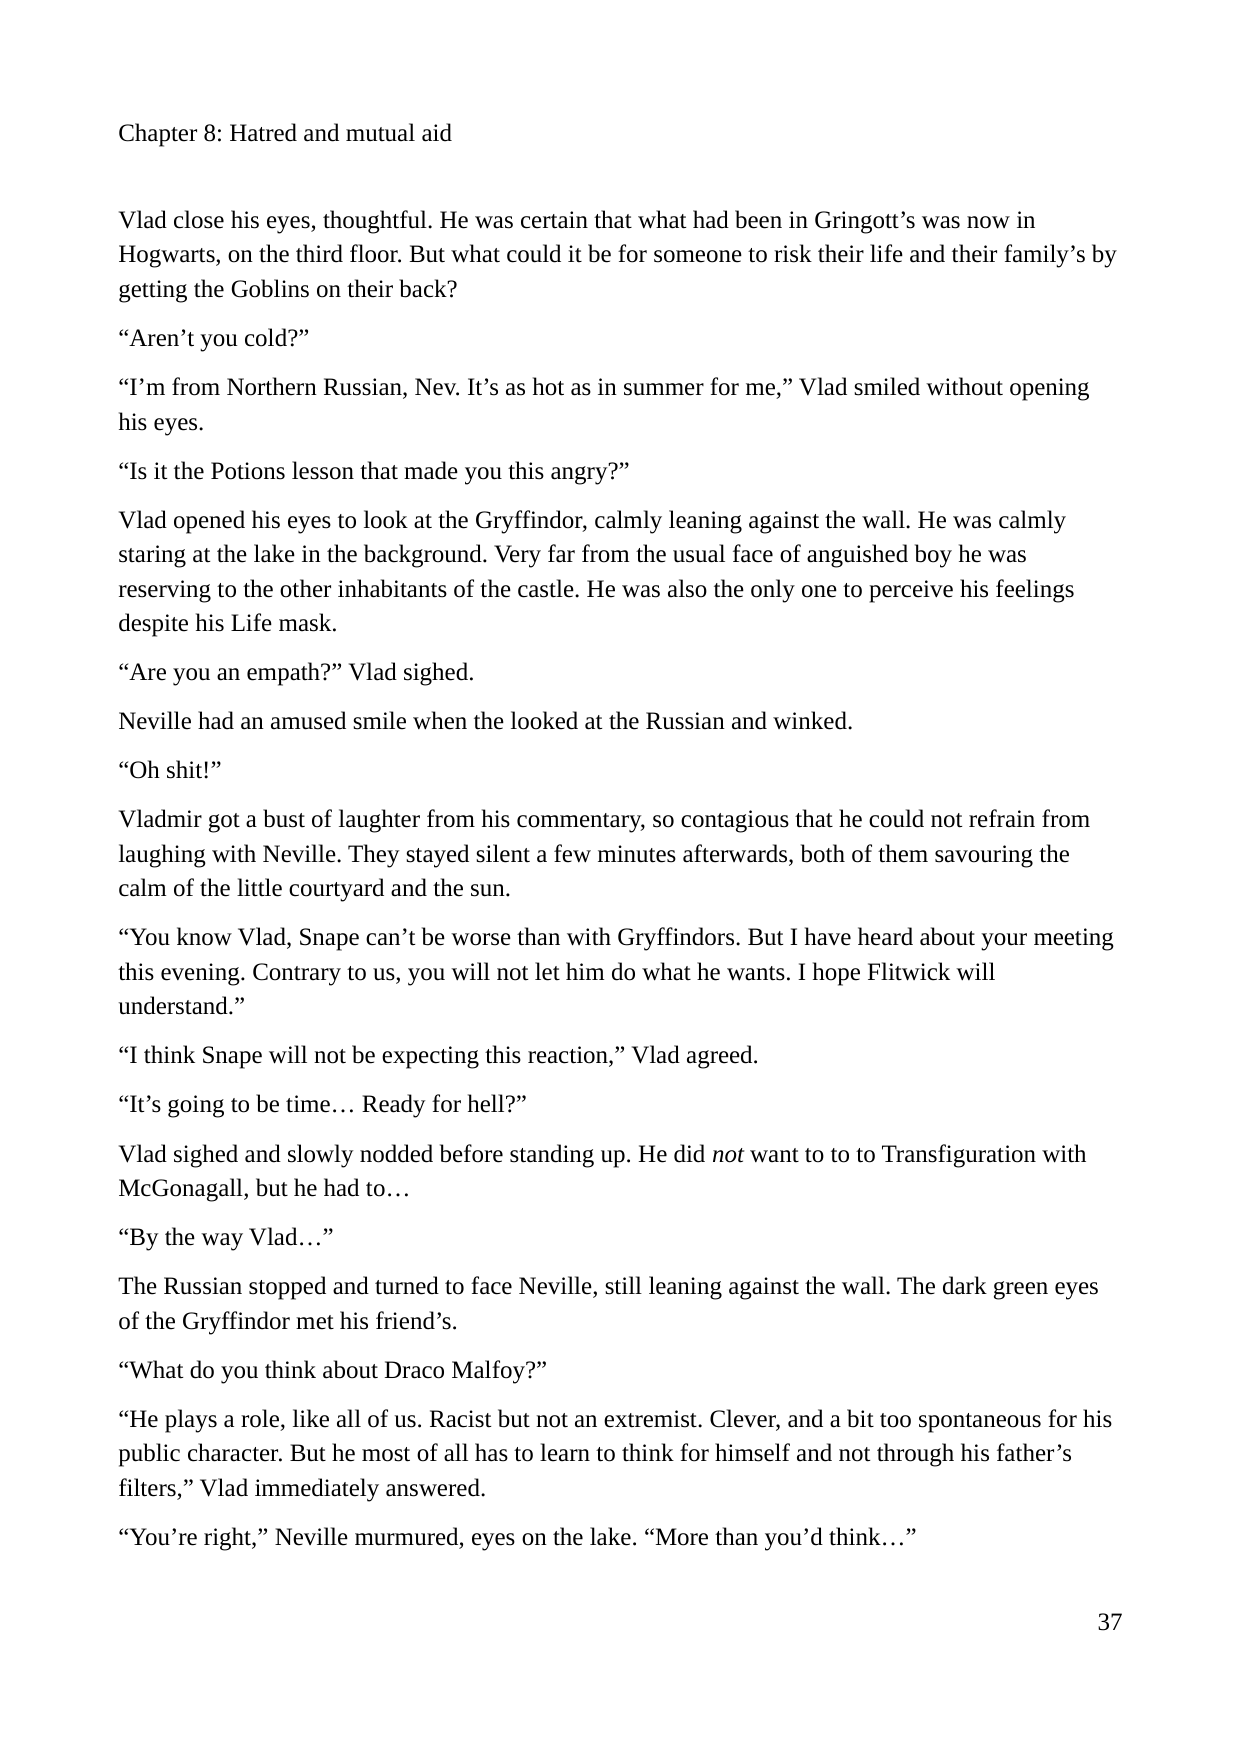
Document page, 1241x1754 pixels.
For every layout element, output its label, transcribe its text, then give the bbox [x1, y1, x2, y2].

text The Russian stopped and turned to face Neville, still leaning against the wall. The dark green eyes of the Gryffindor met his friend’s. [118, 1271, 1122, 1334]
text “He plays a role, like all of us. Racist but not an extremist. Clever, and a bit too spontaneous for his public character. But he most of all has to learn to think for himself and not through his father’s filters,” Vlad immediately answered. [118, 1404, 1122, 1502]
text “You know Vlad, Snape can’t be worse than with Gryffindors. But I have heard about your meeting this evening. Contrary to us, you will not let him do what he wants. I hope Flitwick will understand.” [118, 922, 1122, 1020]
text “I’m from Northern Russian, Nev. It’s as hot as in summer for me,” Vlad smiled without opening his eyes. [118, 372, 1122, 435]
text “Aren’t you cold?” [118, 323, 1122, 352]
text “Are you an empath?” Vlad sighed. [118, 657, 1122, 686]
text Vlad sighed and slowly nodded before standing up. He did not want to to to Transfiguration with McGonagall, but he had to… [118, 1139, 1122, 1202]
text Vlad close his eyes, thoughtful. He was certain that what had been in Gringott’s was now in Hogwarts, on the third floor. But what could it be for someone to risk their life and their family’s by getting the Goblins on their back? [118, 205, 1122, 303]
text “By the way Vlad…” [118, 1222, 1122, 1251]
text “I think Snape will not be expecting this reaction,” Vlad agreed. [118, 1041, 1122, 1069]
text Neville had an amused smile when the looked at the Russian and winked. [118, 706, 1122, 735]
text “You’re right,” Neville murmured, eyes on the lake. “More than you’d think…” [118, 1522, 1122, 1551]
text Vlad opened his eyes to look at the Gryffindor, calmly leaning against the wall. He was calmly staring at the lake in the background. Very far from the usual face of anguished boy he was reserving to the other inhabitants of the castle. He was also the only one to perceive his feelings despite his Life mask. [118, 505, 1122, 637]
text “What do you think about Draco Malfoy?” [118, 1355, 1122, 1383]
text “Oh shit!” [118, 755, 1122, 784]
text Vladmir got a bust of laughter from his commentary, so contagious that he could not refrain from laughing with Neville. They stayed silent a few minutes afterwards, both of them savouring the calm of the little courtyard and the sun. [118, 804, 1122, 902]
text “It’s going to be time… Ready for hell?” [118, 1089, 1122, 1118]
text “Is it the Potions lesson that made you this angry?” [118, 456, 1122, 484]
